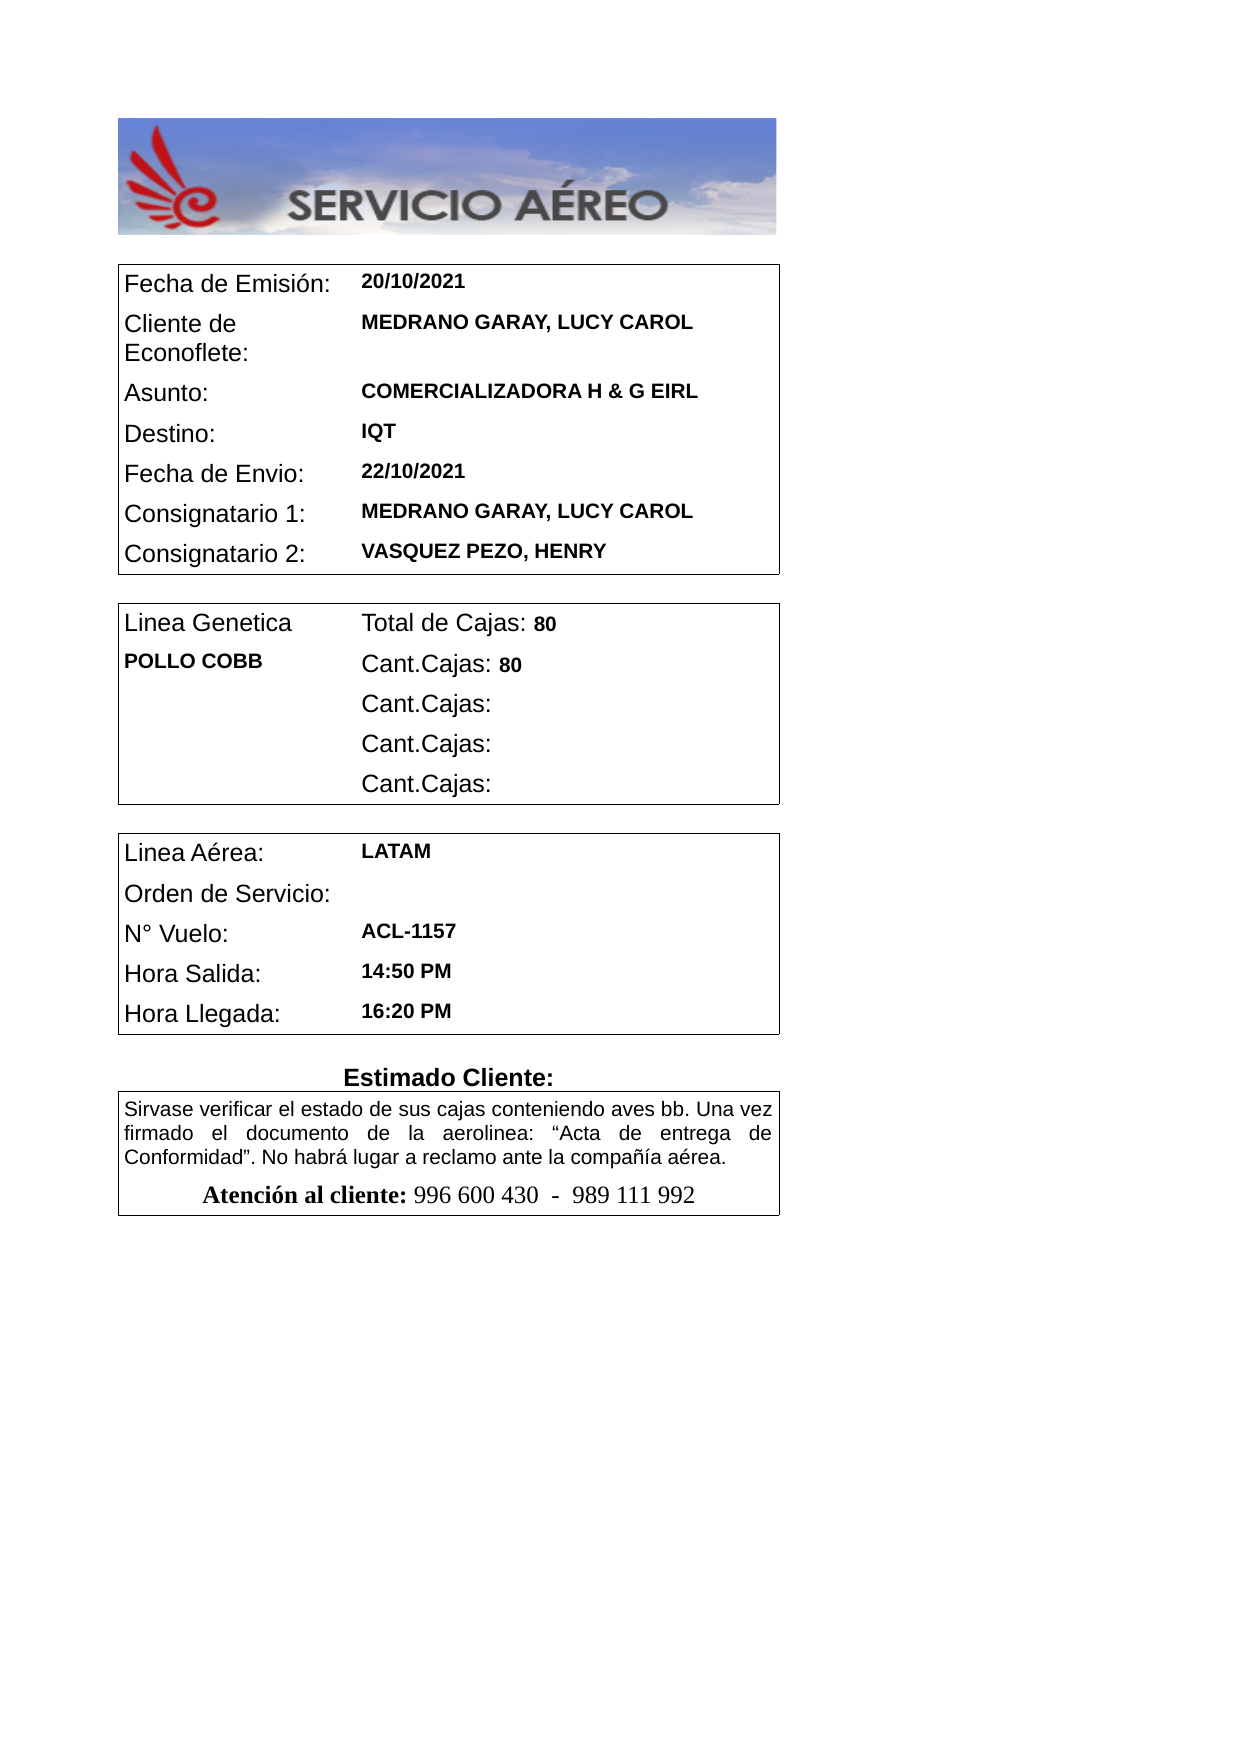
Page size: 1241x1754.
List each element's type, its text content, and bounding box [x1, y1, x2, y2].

table_cell IQT [356, 413, 779, 453]
table_cell [118, 805, 356, 833]
table_cell Orden de Servicio: [119, 873, 356, 913]
table_header 20/10/2021 [356, 265, 779, 304]
table_cell [118, 575, 356, 603]
table_cell MEDRANO GARAY, LUCY CAROL [356, 304, 779, 373]
table_cell Asunto: [119, 373, 356, 413]
table_cell ACL-1157 [356, 913, 779, 953]
table_cell [356, 575, 779, 603]
table_cell Cant.Cajas: 80 [356, 643, 779, 683]
table_cell MEDRANO GARAY, LUCY CAROL [356, 493, 779, 533]
table_cell [356, 805, 779, 833]
table_cell Hora Llegada: [119, 994, 356, 1034]
table_cell Linea Aérea: [119, 834, 356, 873]
table_cell [119, 723, 356, 763]
table_cell Cant.Cajas: [356, 683, 779, 723]
table_cell [119, 683, 356, 723]
table_cell 16:20 PM [356, 994, 779, 1034]
table_cell [119, 764, 356, 804]
table_cell Destino: [119, 413, 356, 453]
table_cell Linea Genetica [119, 604, 356, 643]
table_cell COMERCIALIZADORA H & G EIRL [356, 373, 779, 413]
table_cell VASQUEZ PEZO, HENRY [356, 534, 779, 574]
picture [118, 118, 777, 235]
table_cell Cliente de Econoflete: [119, 304, 356, 373]
table_cell Fecha de Envio: [119, 453, 356, 493]
table_cell Total de Cajas: 80 [356, 604, 779, 643]
table_cell Sirvase verificar el estado de sus cajas conteniendo aves bb. Una vez firmado el documento de la aerolinea: “Acta de entrega de Conformidad”. No habrá lugar a reclamo ante la compañía aérea. [119, 1092, 779, 1175]
table_cell N° Vuelo: [119, 913, 356, 953]
table_cell LATAM [356, 834, 779, 873]
table_cell Estimado Cliente: [118, 1035, 779, 1091]
table_cell Consignatario 1: [119, 493, 356, 533]
table_cell 22/10/2021 [356, 453, 779, 493]
table_cell Hora Salida: [119, 953, 356, 993]
table_cell Cant.Cajas: [356, 764, 779, 804]
table_cell Cant.Cajas: [356, 723, 779, 763]
table_cell POLLO COBB [119, 643, 356, 683]
table_cell 14:50 PM [356, 953, 779, 993]
table_header Fecha de Emisión: [119, 265, 356, 304]
table_cell [356, 873, 779, 913]
table_cell Atención al cliente: 996 600 430 - 989 111 992 [119, 1175, 779, 1215]
table_cell Consignatario 2: [119, 534, 356, 574]
